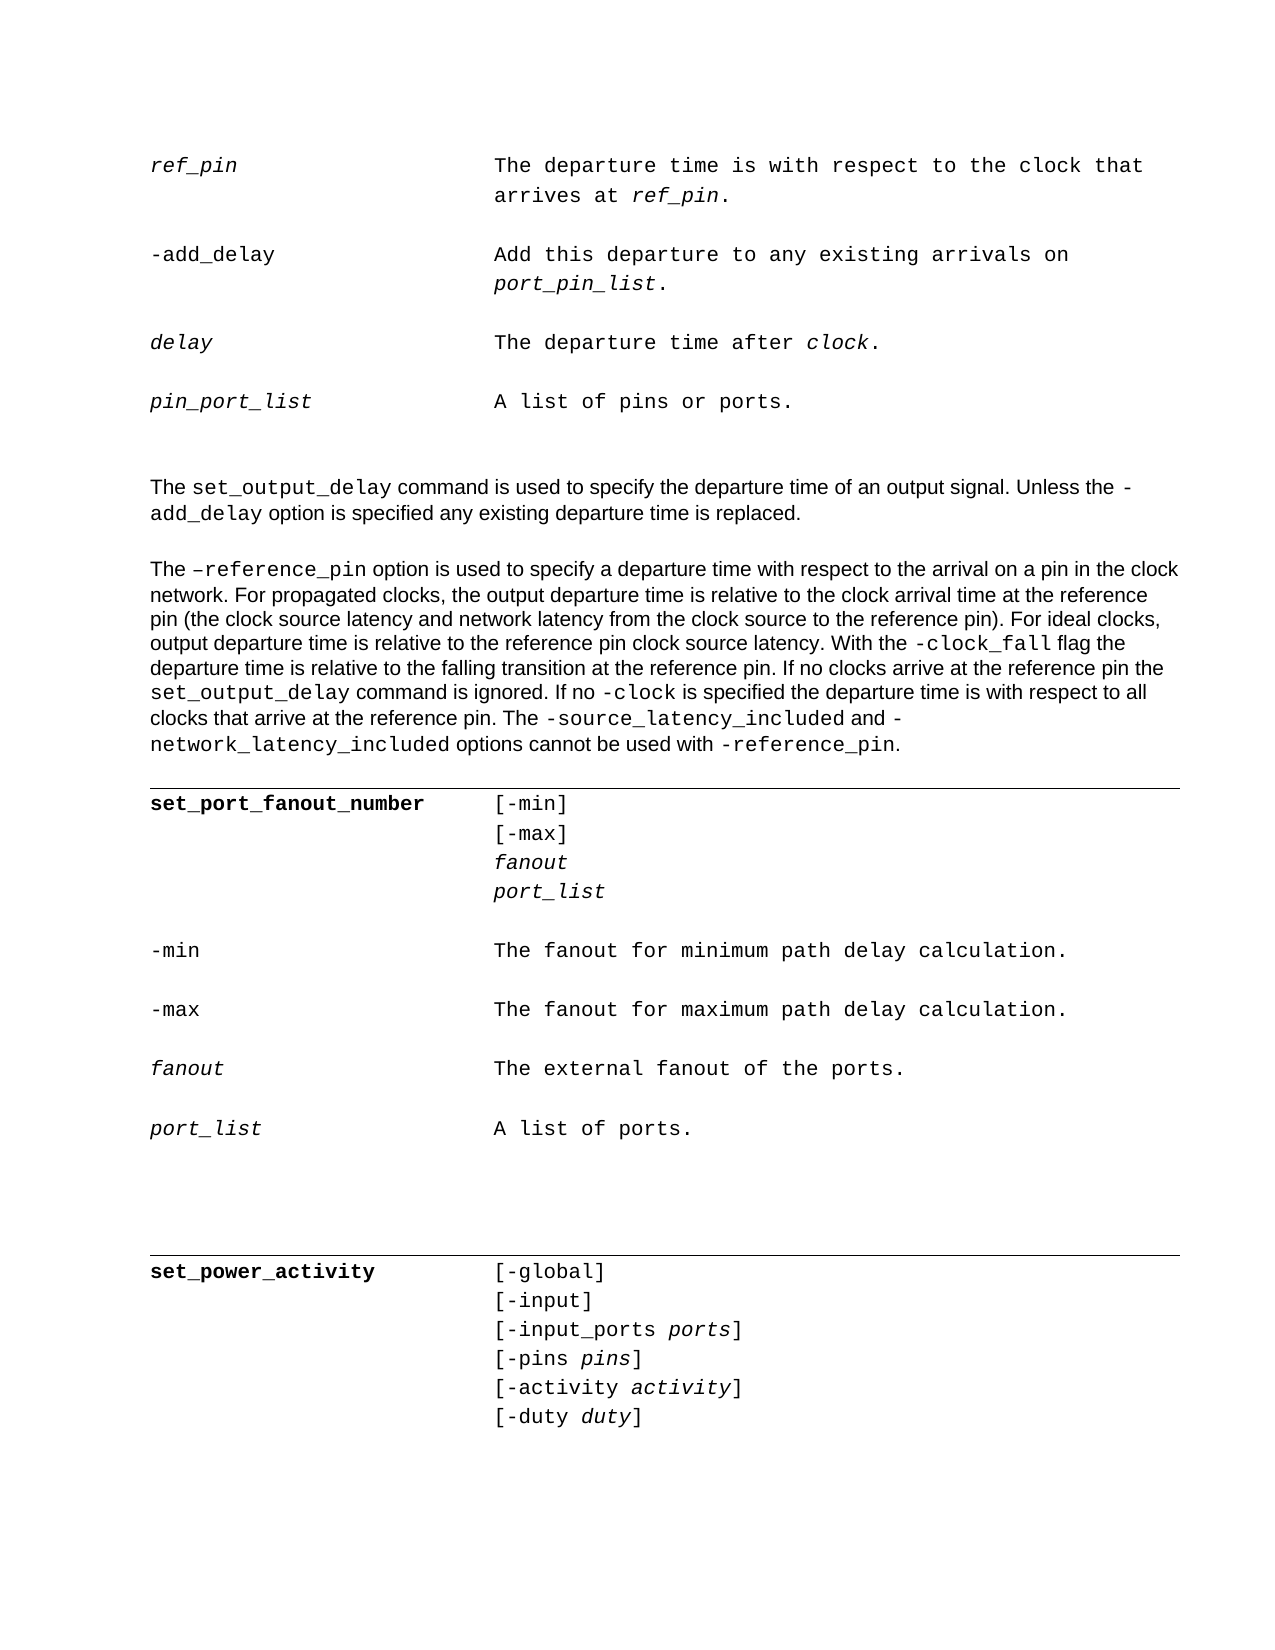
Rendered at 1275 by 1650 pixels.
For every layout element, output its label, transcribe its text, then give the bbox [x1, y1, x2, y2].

table_header set_port_fanout_number [150, 789, 493, 934]
table_cell The departure time is with respect to the clock that arrives at ref_pin. [494, 150, 1180, 238]
table_cell ref_pin [150, 150, 494, 238]
table_cell fanout [150, 1053, 493, 1112]
table_header set_power_activity [150, 1256, 493, 1460]
text The –reference_pin option is used to specify a departure time with respect to the arrival on a pin in the clock network. For propagated clocks, the output departure time is relative to the clock arrival time at the reference pin (the clock source latency and network latency from the clock source to the reference pin). For ideal clocks, output departure time is relative to the reference pin clock source latency. With the -clock_fall flag the departure time is relative to the falling transition at the reference pin. If no clocks arrive at the reference pin the set_output_delay command is ignored. If no -clock is specified the departure time is with respect to all clocks that arrive at the reference pin. The -source_latency_included and -network_latency_included options cannot be used with -reference_pin. [150, 557, 1180, 758]
table_cell A list of pins or ports. [494, 386, 1180, 445]
table_cell -max [150, 994, 493, 1053]
table_header [-min] [-max] fanout port_list [493, 789, 1180, 934]
table_cell delay [150, 327, 494, 386]
table_header [-global] [-input] [-input_ports ports] [-pins pins] [-activity activity] [-duty duty] [493, 1256, 1180, 1460]
table_cell A list of ports. [493, 1112, 1180, 1171]
table_cell pin_port_list [150, 386, 494, 445]
table_cell The external fanout of the ports. [493, 1053, 1180, 1112]
table_cell port_list [150, 1112, 493, 1171]
table_cell The fanout for minimum path delay calculation. [493, 935, 1180, 994]
table_cell -min [150, 935, 493, 994]
table_cell The fanout for maximum path delay calculation. [493, 994, 1180, 1053]
table_cell Add this departure to any existing arrivals on port_pin_list. [494, 238, 1180, 327]
text The set_output_delay command is used to specify the departure time of an output signal. Unless the -add_delay option is specified any existing departure time is replaced. [150, 475, 1180, 527]
table_cell -add_delay [150, 238, 494, 327]
table_cell The departure time after clock. [494, 327, 1180, 386]
